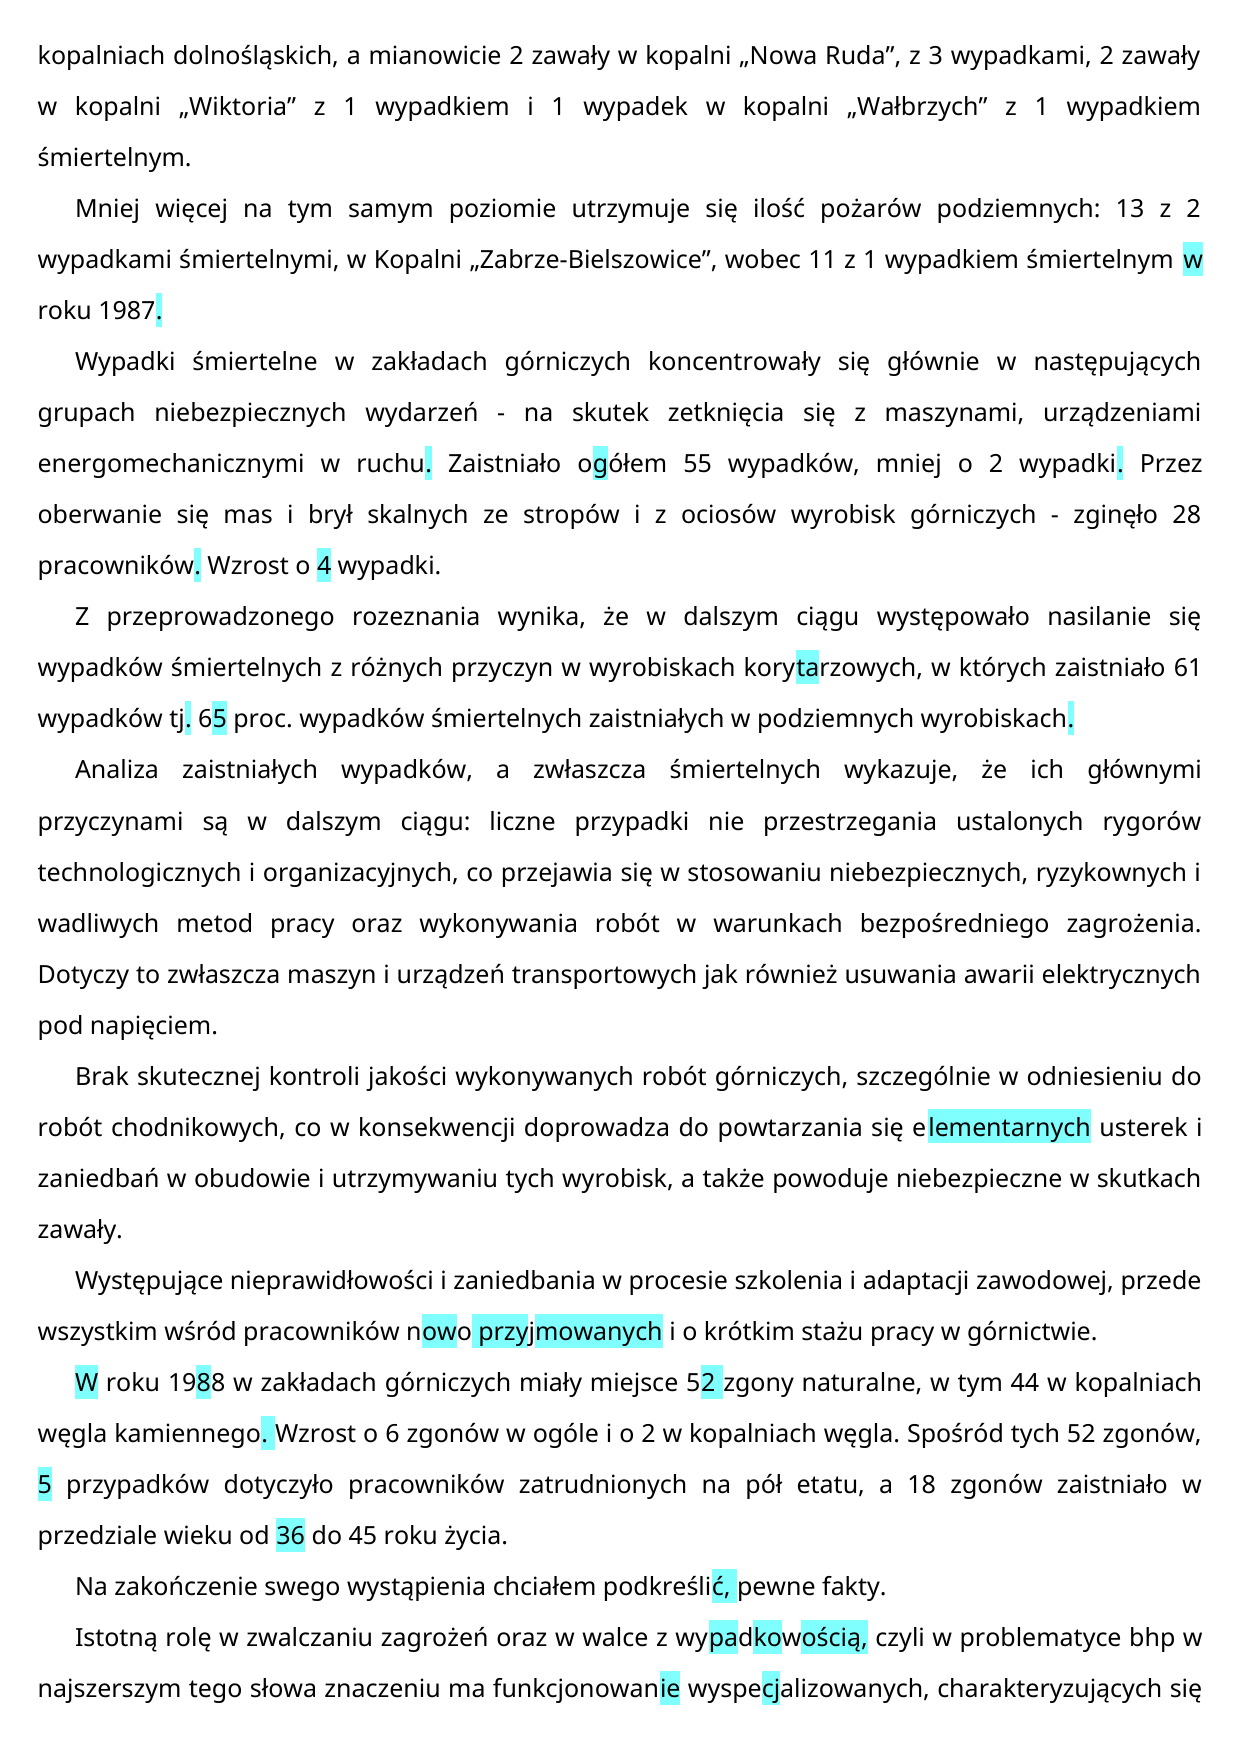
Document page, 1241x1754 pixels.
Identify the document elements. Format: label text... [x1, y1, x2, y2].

text W roku 1988 w zakładach górniczych miały miejsce 52 zgony naturalne, w tym 44 w kopalniach węgla kamiennego. Wzrost o 6 zgonów w ogóle i o 2 w kopalniach węgla. Spośród tych 52 zgonów, 5 przypadków dotyczyło pracowników zatrudnionych na pół etatu, a 18 zgonów zaistniało w przedziale wieku od 36 do 45 roku życia. [37, 1364, 1203, 1552]
text kopalniach dolnośląskich, a mianowicie 2 zawały w kopalni „Nowa Ruda”, z 3 wypadkami, 2 zawały w kopalni „Wiktoria” z 1 wypadkiem i 1 wypadek w kopalni „Wałbrzych” z 1 wypadkiem śmiertelnym. [37, 37, 1203, 174]
text Istotną rolę w zwalczaniu zagrożeń oraz w walce z wypadkowością, czyli w problematyce bhp w najszerszym tego słowa znaczeniu ma funkcjonowanie wyspecjalizowanych, charakteryzujących się [37, 1620, 1203, 1705]
text Analiza zaistniałych wypadków, a zwłaszcza śmiertelnych wykazuje, że ich głównymi przyczynami są w dalszym ciągu: liczne przypadki nie przestrzegania ustalonych rygorów technologicznych i organizacyjnych, co przejawia się w stosowaniu niebezpiecznych, ryzykownych i wadliwych metod pracy oraz wykonywania robót w warunkach bezpośredniego zagrożenia. Dotyczy to zwłaszcza maszyn i urządzeń transportowych jak również usuwania awarii elektrycznych pod napięciem. [37, 752, 1203, 1041]
text Z przeprowadzonego rozeznania wynika, że w dalszym ciągu występowało nasilanie się wypadków śmiertelnych z różnych przyczyn w wyrobiskach korytarzowych, w których zaistniało 61 wypadków tj. 65 proc. wypadków śmiertelnych zaistniałych w podziemnych wyrobiskach. [37, 599, 1203, 735]
text Mniej więcej na tym samym poziomie utrzymuje się ilość pożarów podziemnych: 13 z 2 wypadkami śmiertelnymi, w Kopalni „Zabrze-Bielszowice”, wobec 11 z 1 wypadkiem śmiertelnym w roku 1987. [37, 191, 1203, 327]
text Wypadki śmiertelne w zakładach górniczych koncentrowały się głównie w następujących grupach niebezpiecznych wydarzeń - na skutek zetknięcia się z maszynami, urządzeniami energomechanicznymi w ruchu. Zaistniało ogółem 55 wypadków, mniej o 2 wypadki. Przez oberwanie się mas i brył skalnych ze stropów i z ociosów wyrobisk górniczych - zginęło 28 pracowników. Wzrost o 4 wypadki. [37, 344, 1203, 582]
text Na zakończenie swego wystąpienia chciałem podkreślić, pewne fakty. [37, 1569, 1203, 1603]
text Brak skutecznej kontroli jakości wykonywanych robót górniczych, szczególnie w odniesieniu do robót chodnikowych, co w konsekwencji doprowadza do powtarzania się elementarnych usterek i zaniedbań w obudowie i utrzymywaniu tych wyrobisk, a także powoduje niebezpieczne w skutkach zawały. [37, 1058, 1203, 1246]
text Występujące nieprawidłowości i zaniedbania w procesie szkolenia i adaptacji zawodowej, przede wszystkim wśród pracowników nowo przyjmowanych i o krótkim stażu pracy w górnictwie. [37, 1262, 1203, 1348]
